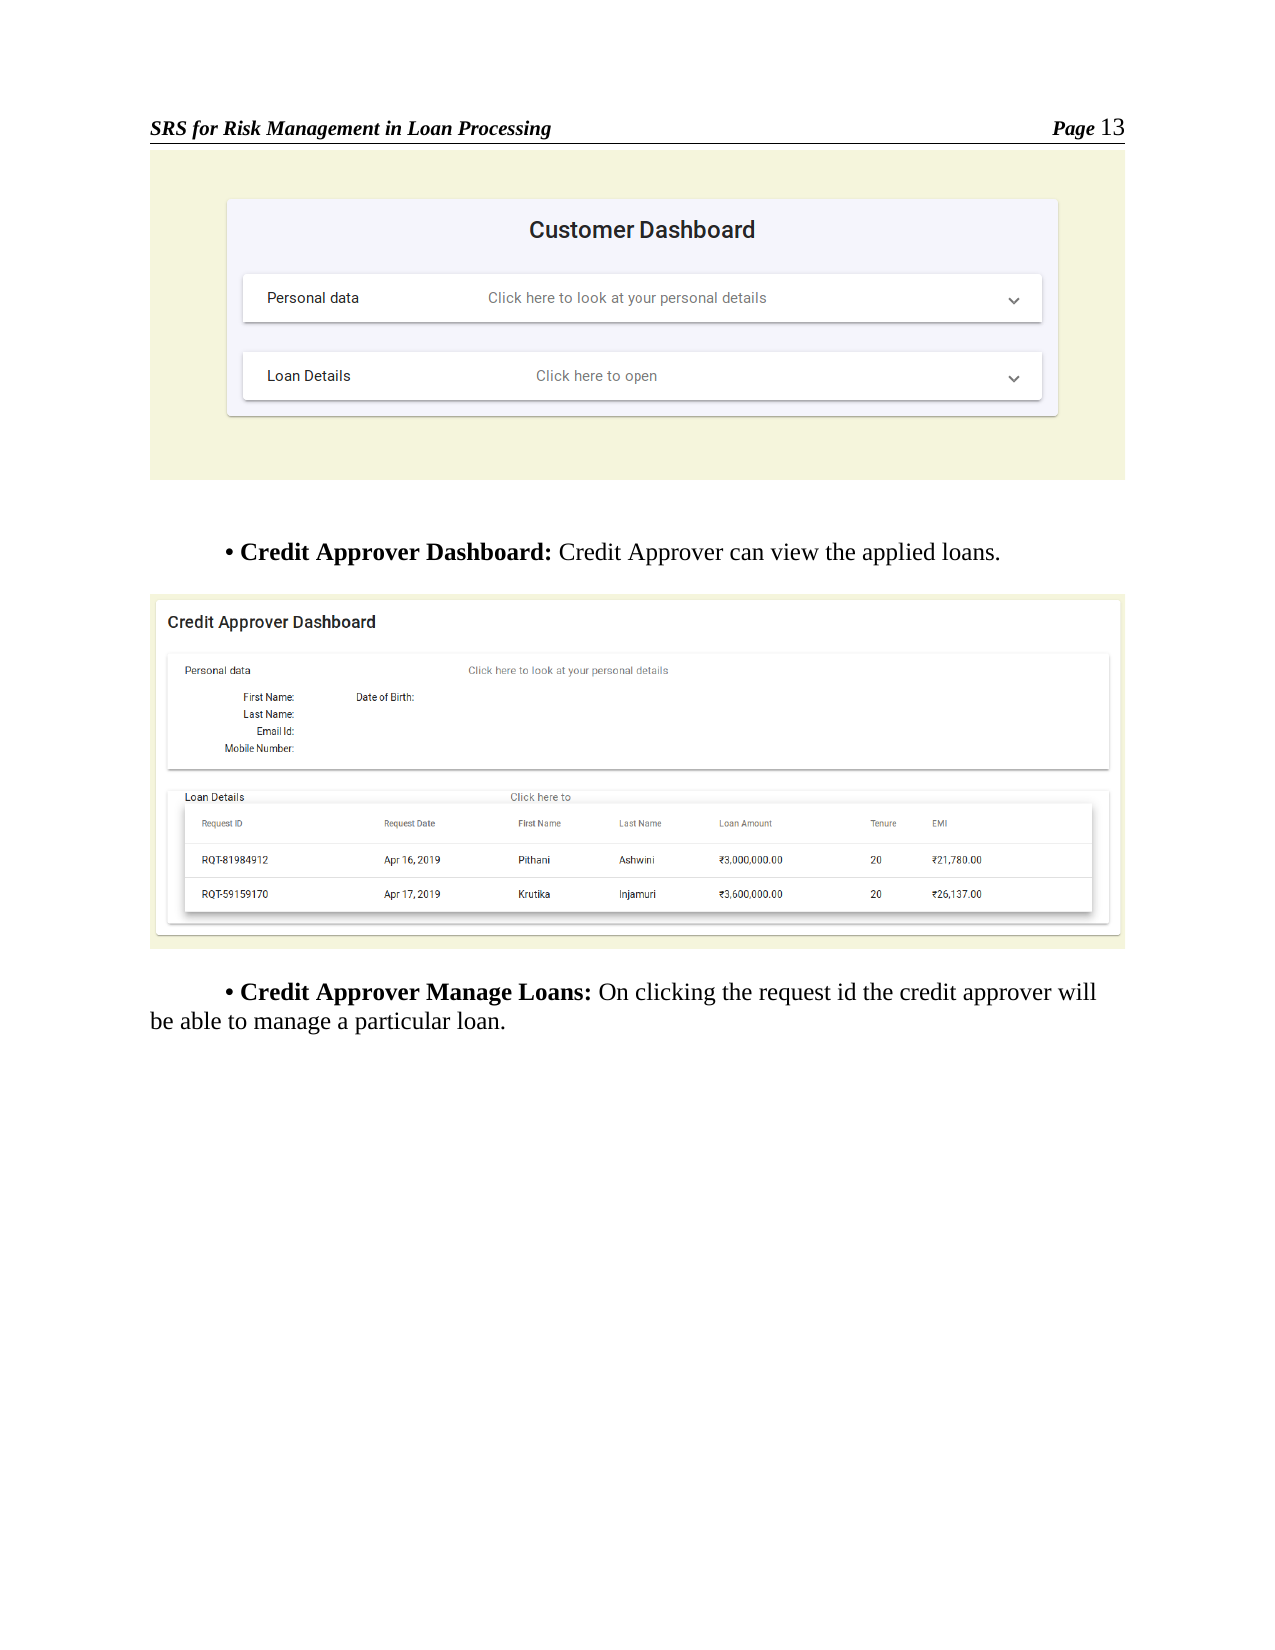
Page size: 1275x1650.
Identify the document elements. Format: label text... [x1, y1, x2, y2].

text • Credit Approver Manage Loans: On clicking the request id the credit approver will be able to manage a particular loan. [150, 977, 1125, 1034]
text • Credit Approver Dashboard: Credit Approver can view the applied loans. [150, 537, 1125, 565]
picture [150, 594, 1125, 949]
picture [150, 150, 1125, 480]
